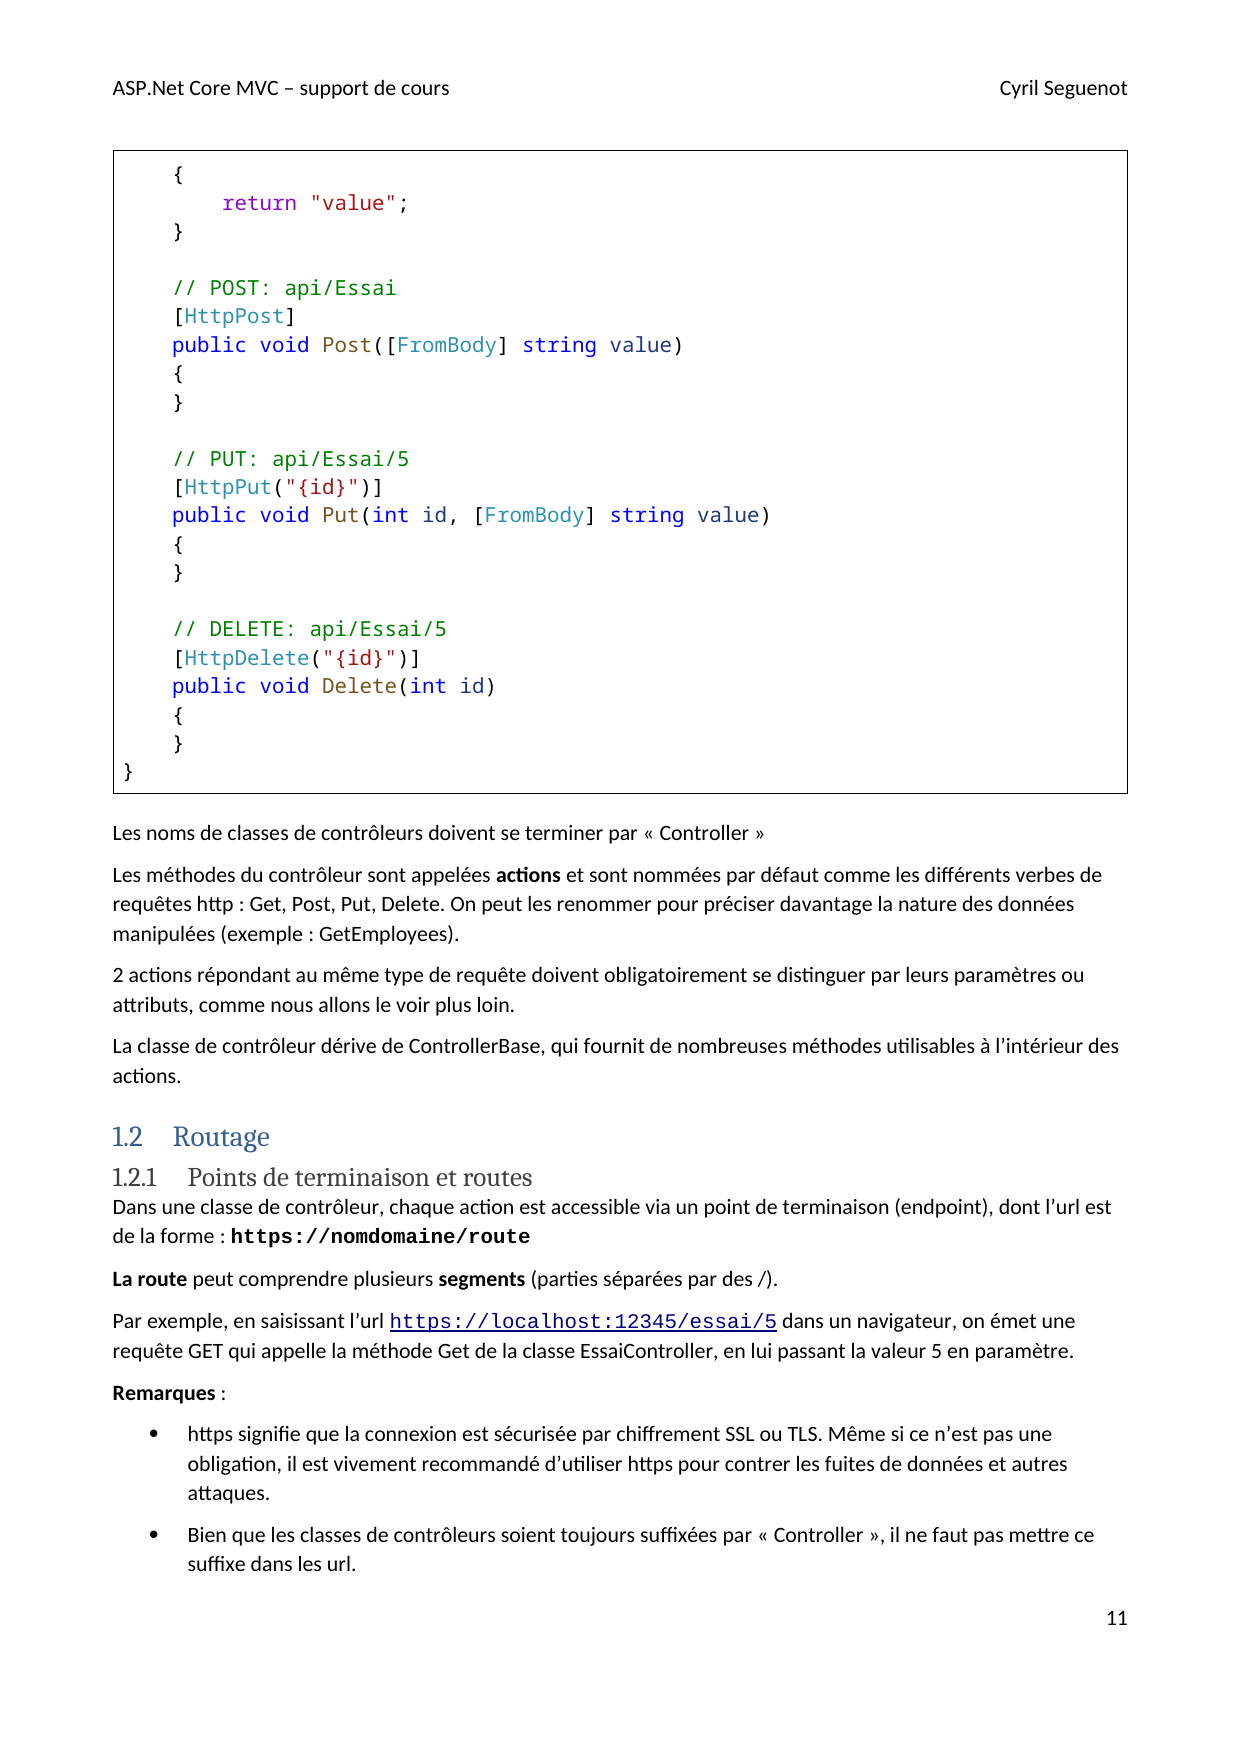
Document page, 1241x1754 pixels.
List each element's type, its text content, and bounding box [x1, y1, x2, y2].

text La route peut comprendre plusieurs segments (parties séparées par des /). [112, 1265, 1128, 1292]
text Par exemple, en saisissant l’url https://localhost:12345/essai/5 dans un navigateur, on émet une requête GET qui appelle la méthode Get de la classe EssaiController, en lui passant la valeur 5 en paramètre. [112, 1307, 1128, 1364]
text // DELETE: api/Essai/5 [114, 605, 1127, 633]
text { [114, 151, 1127, 178]
text { [114, 349, 1127, 377]
text Dans une classe de contrôleur, chaque action est accessible via un point de terminaison (endpoint), dont l’url est de la forme : https://nomdomaine/route [112, 1193, 1128, 1250]
text } [114, 377, 1127, 415]
text // PUT: api/Essai/5 [114, 434, 1127, 463]
text { [114, 690, 1127, 719]
text La classe de contrôleur dérive de ControllerBase, qui fournit de nombreuses méthodes utilisables à l’intérieur des actions. [112, 1032, 1128, 1088]
text } [114, 747, 1127, 793]
subtitle Routage [112, 1120, 1128, 1154]
list https signifie que la connexion est sécurisée par chiffrement SSL ou TLS. Même si ce n’est pas une obligation, il est vivement recommandé d’utiliser https pour contrer les fuites de données et autres attaques. [150, 1421, 1128, 1506]
text Les noms de classes de contrôleurs doivent se terminer par « Controller » [112, 819, 1128, 846]
text return "value"; [114, 178, 1127, 207]
text Remarques : [112, 1379, 1128, 1406]
text } [114, 207, 1127, 245]
text Les méthodes du contrôleur sont appelées actions et sont nommées par défaut comme les différents verbes de requêtes http : Get, Post, Put, Delete. On peut les renommer pour préciser davantage la nature des données manipulées (exemple : GetEmployees). [112, 861, 1128, 946]
text // POST: api/Essai [114, 264, 1127, 292]
text 2 actions répondant au même type de requête doivent obligatoirement se distinguer par leurs paramètres ou attributs, comme nous allons le voir plus loin. [112, 961, 1128, 1017]
text { [114, 520, 1127, 548]
list Bien que les classes de contrôleurs soient toujours suffixées par « Controller », il ne faut pas mettre ce suffixe dans les url. [150, 1521, 1128, 1577]
text [HttpPut("{id}")] [114, 463, 1127, 491]
subtitle Points de terminaison et routes [112, 1162, 1128, 1193]
text [HttpDelete("{id}")] [114, 633, 1127, 662]
text } [114, 548, 1127, 586]
text } [114, 719, 1127, 747]
text public void Post([FromBody] string value) [114, 321, 1127, 349]
text [HttpPost] [114, 292, 1127, 321]
text public void Delete(int id) [114, 662, 1127, 690]
text public void Put(int id, [FromBody] string value) [114, 491, 1127, 520]
